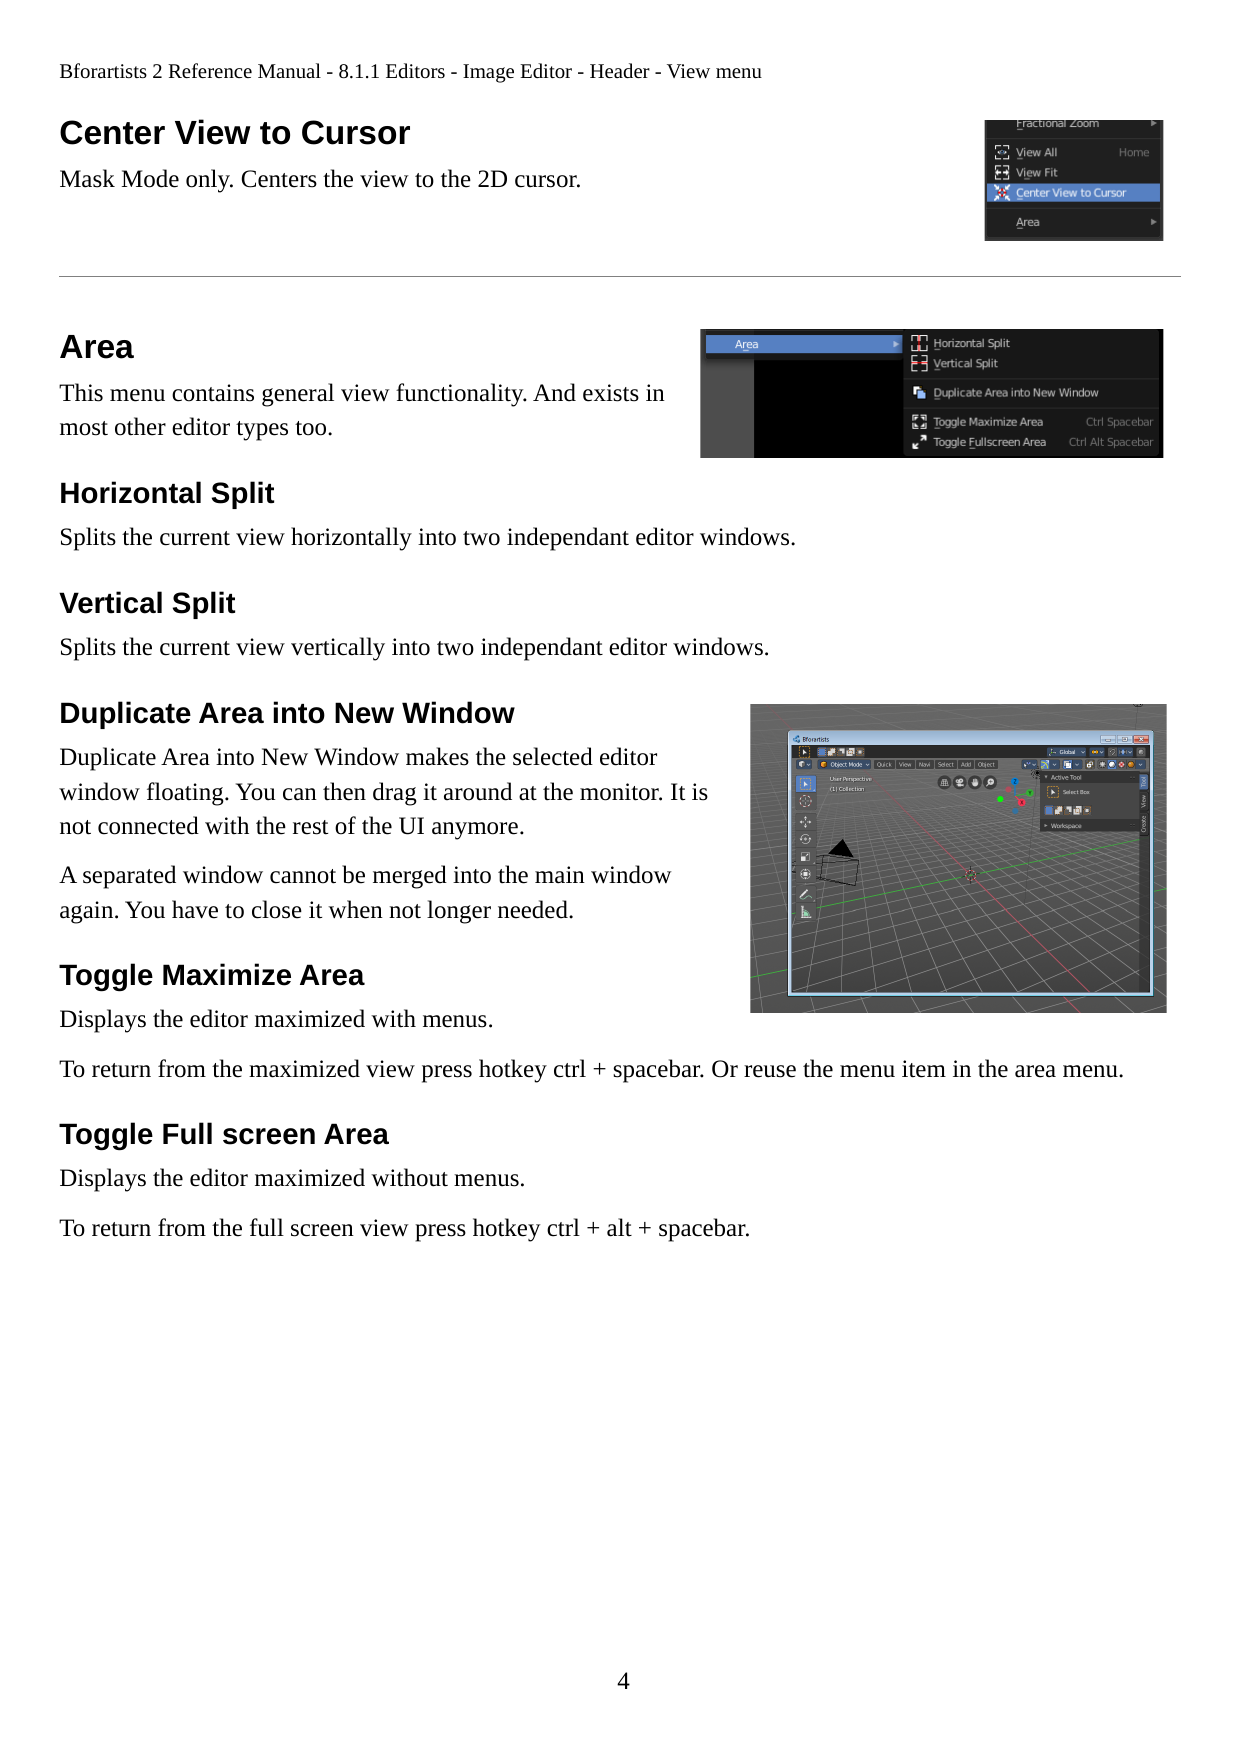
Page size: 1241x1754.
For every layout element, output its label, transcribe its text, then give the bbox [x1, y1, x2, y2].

picture [984, 120, 1164, 241]
picture [750, 704, 1167, 1013]
text Mask Mode only. Centers the view to the 2D cursor. [59, 164, 984, 192]
text A separated window cannot be merged into the main window again. You have to close it when not longer needed. [59, 860, 750, 923]
subtitle [1167, 958, 1181, 992]
text Splits the current view horizontally into two independant editor windows. [59, 522, 1181, 551]
subtitle Toggle Full screen Area [59, 1117, 1181, 1151]
subtitle Area [59, 327, 1181, 366]
subtitle Center View to Cursor [59, 113, 1181, 151]
subtitle Horizontal Split [59, 476, 1181, 510]
text Displays the editor maximized with menus. [59, 1004, 1181, 1033]
subtitle Duplicate Area into New Window [59, 696, 1181, 730]
subtitle Toggle Maximize Area [59, 958, 750, 992]
text Displays the editor maximized without menus. [59, 1163, 1181, 1192]
text Duplicate Area into New Window makes the selected editor window floating. You can then drag it around at the monitor. It is not connected with the rest of the UI anymore. [59, 742, 750, 840]
picture [700, 329, 1164, 458]
text This menu contains general view functionality. And exists in most other editor types too. [59, 378, 700, 441]
text To return from the maximized view press hotkey ctrl + spacebar. Or reuse the menu item in the area menu. [59, 1054, 1181, 1082]
subtitle Vertical Split [59, 586, 1181, 620]
text To return from the full screen view press hotkey ctrl + alt + spacebar. [59, 1213, 1181, 1241]
text Splits the current view vertically into two independant editor windows. [59, 632, 1181, 661]
